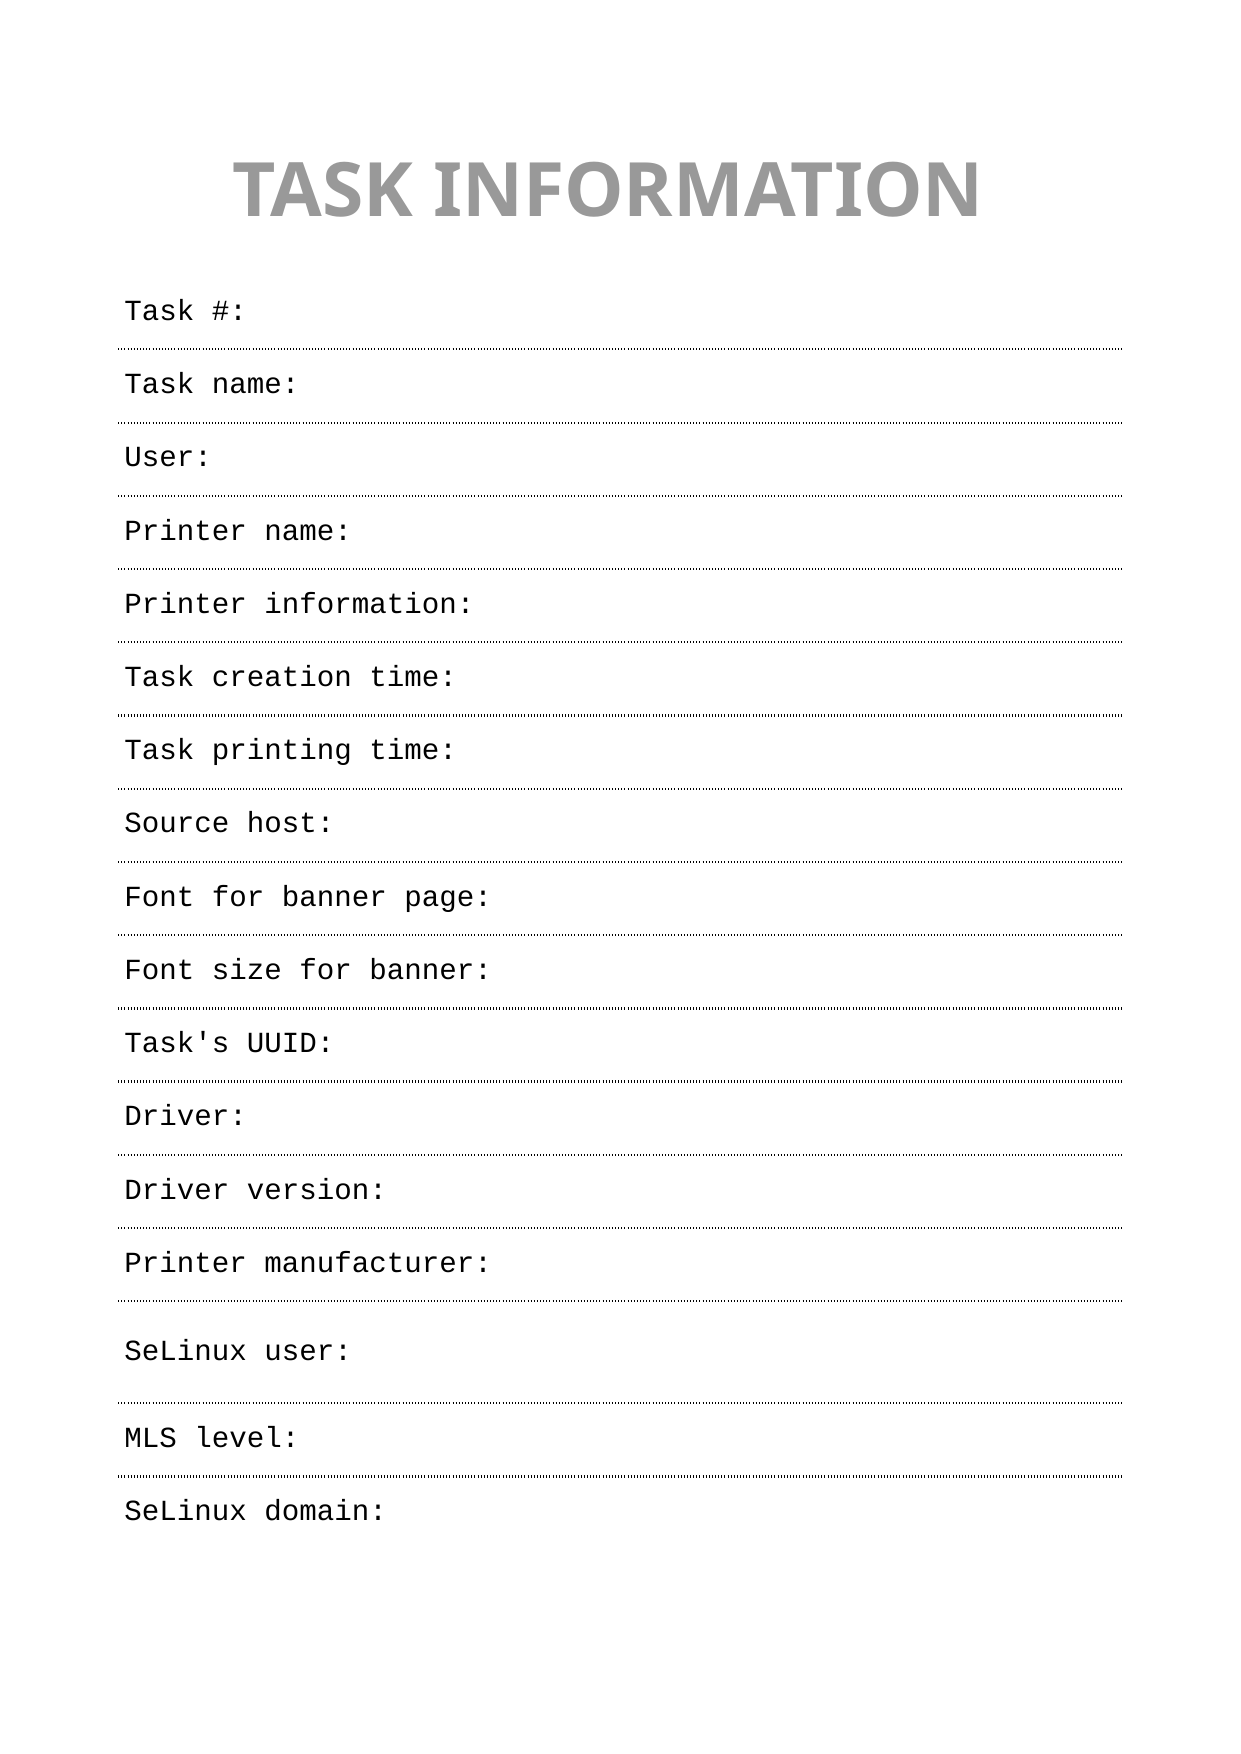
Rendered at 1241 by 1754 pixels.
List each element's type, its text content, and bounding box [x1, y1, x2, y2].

table_cell Task printing time: [118, 714, 521, 787]
table_cell [521, 348, 1123, 421]
table_cell [521, 641, 1123, 714]
table_cell Task's UUID: [118, 1007, 521, 1080]
table_cell [521, 934, 1123, 1007]
table_header [521, 277, 1123, 348]
table_cell [521, 568, 1123, 641]
table_cell Printer manufacturer: [118, 1227, 521, 1300]
table_cell Printer name: [118, 495, 521, 568]
table_cell [521, 495, 1123, 568]
table_cell [521, 1080, 1123, 1154]
table_cell Source host: [118, 788, 521, 861]
table_cell [521, 788, 1123, 861]
table_cell MLS level: [118, 1402, 521, 1475]
table_cell [521, 1300, 1123, 1402]
table_cell Driver: [118, 1080, 521, 1154]
table_cell Font size for banner: [118, 934, 521, 1007]
table_cell [521, 1007, 1123, 1080]
table_cell Task name: [118, 348, 521, 421]
table_cell User: [118, 421, 521, 494]
text TASK INFORMATION [118, 118, 1122, 243]
table_cell SeLinux user: [118, 1300, 521, 1402]
table_cell [521, 714, 1123, 787]
table_cell Task creation time: [118, 641, 521, 714]
table_cell [521, 1227, 1123, 1300]
table_cell [521, 1154, 1123, 1227]
table_cell [521, 421, 1123, 494]
table_cell Driver version: [118, 1154, 521, 1227]
table_cell [521, 1402, 1123, 1475]
table_cell Printer information: [118, 568, 521, 641]
table_header Task #: [118, 277, 521, 348]
table_cell [521, 861, 1123, 934]
table_cell [521, 1475, 1123, 1548]
table_cell SeLinux domain: [118, 1475, 521, 1548]
table_cell Font for banner page: [118, 861, 521, 934]
